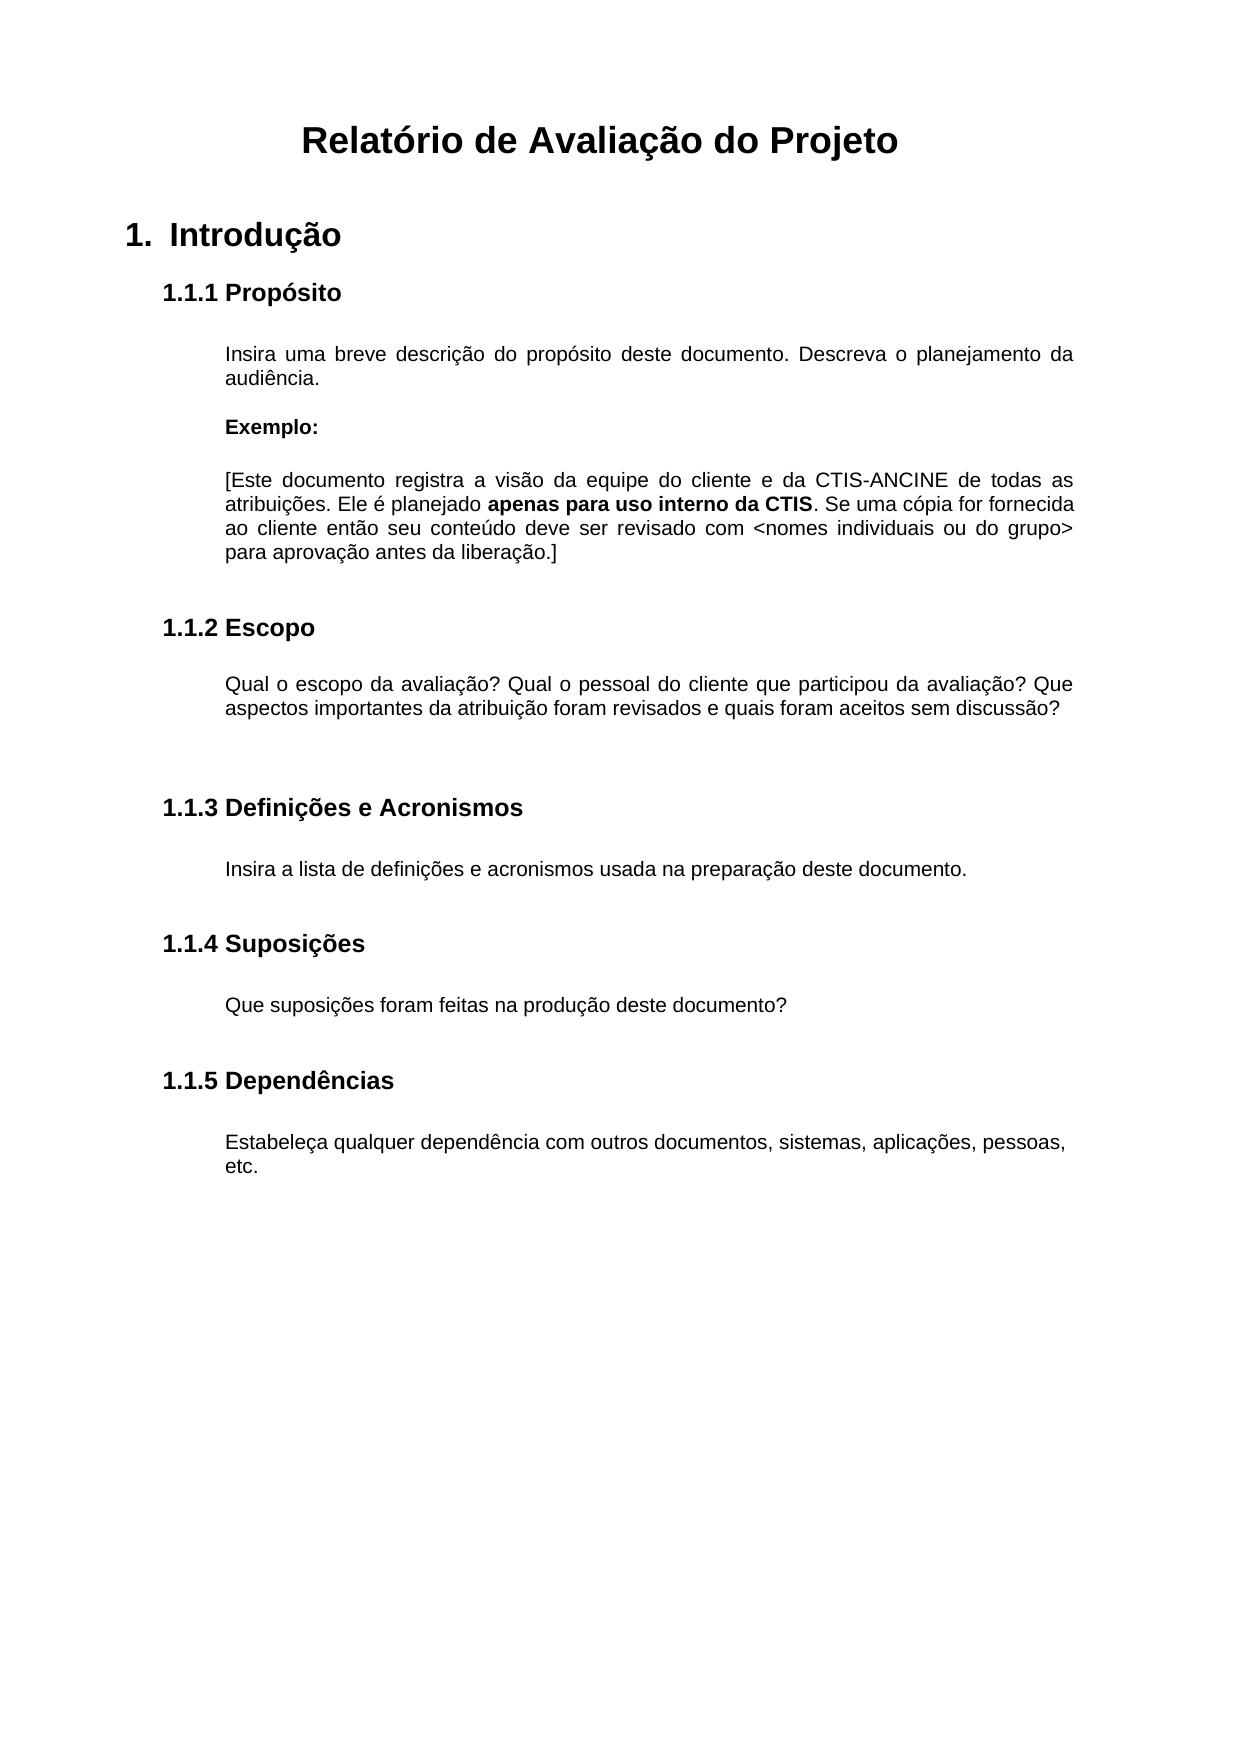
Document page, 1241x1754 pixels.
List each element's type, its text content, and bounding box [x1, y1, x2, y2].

text Insira uma breve descrição do propósito deste documento. Descreva o planejamento da audiência. [225, 342, 1075, 390]
subtitle Escopo [162, 613, 1075, 641]
text Que suposições foram feitas na produção deste documento? [225, 993, 1075, 1017]
subtitle Definições e Acronismos [162, 793, 1075, 822]
subtitle Suposições [162, 929, 1075, 958]
text Insira a lista de definições e acronismos usada na preparação deste documento. [225, 857, 1075, 881]
subtitle Exemplo: [225, 415, 1075, 439]
subtitle Introdução [125, 215, 1075, 253]
text [Este documento registra a visão da equipe do cliente e da CTIS-ANCINE de todas as atribuições. Ele é planejado apenas para uso interno da CTIS. Se uma cópia for fornecida ao cliente então seu conteúdo deve ser revisado com <nomes individuais ou do grupo> para aprovação antes da liberação.] [225, 468, 1075, 564]
subtitle Propósito [162, 278, 1075, 307]
subtitle Dependências [162, 1066, 1075, 1094]
text Qual o escopo da avaliação? Qual o pessoal do cliente que participou da avaliação? Que aspectos importantes da atribuição foram revisados e quais foram aceitos sem discussão? [225, 672, 1075, 719]
title Relatório de Avaliação do Projeto [125, 118, 1075, 161]
text Estabeleça qualquer dependência com outros documentos, sistemas, aplicações, pessoas, etc. [225, 1129, 1075, 1177]
